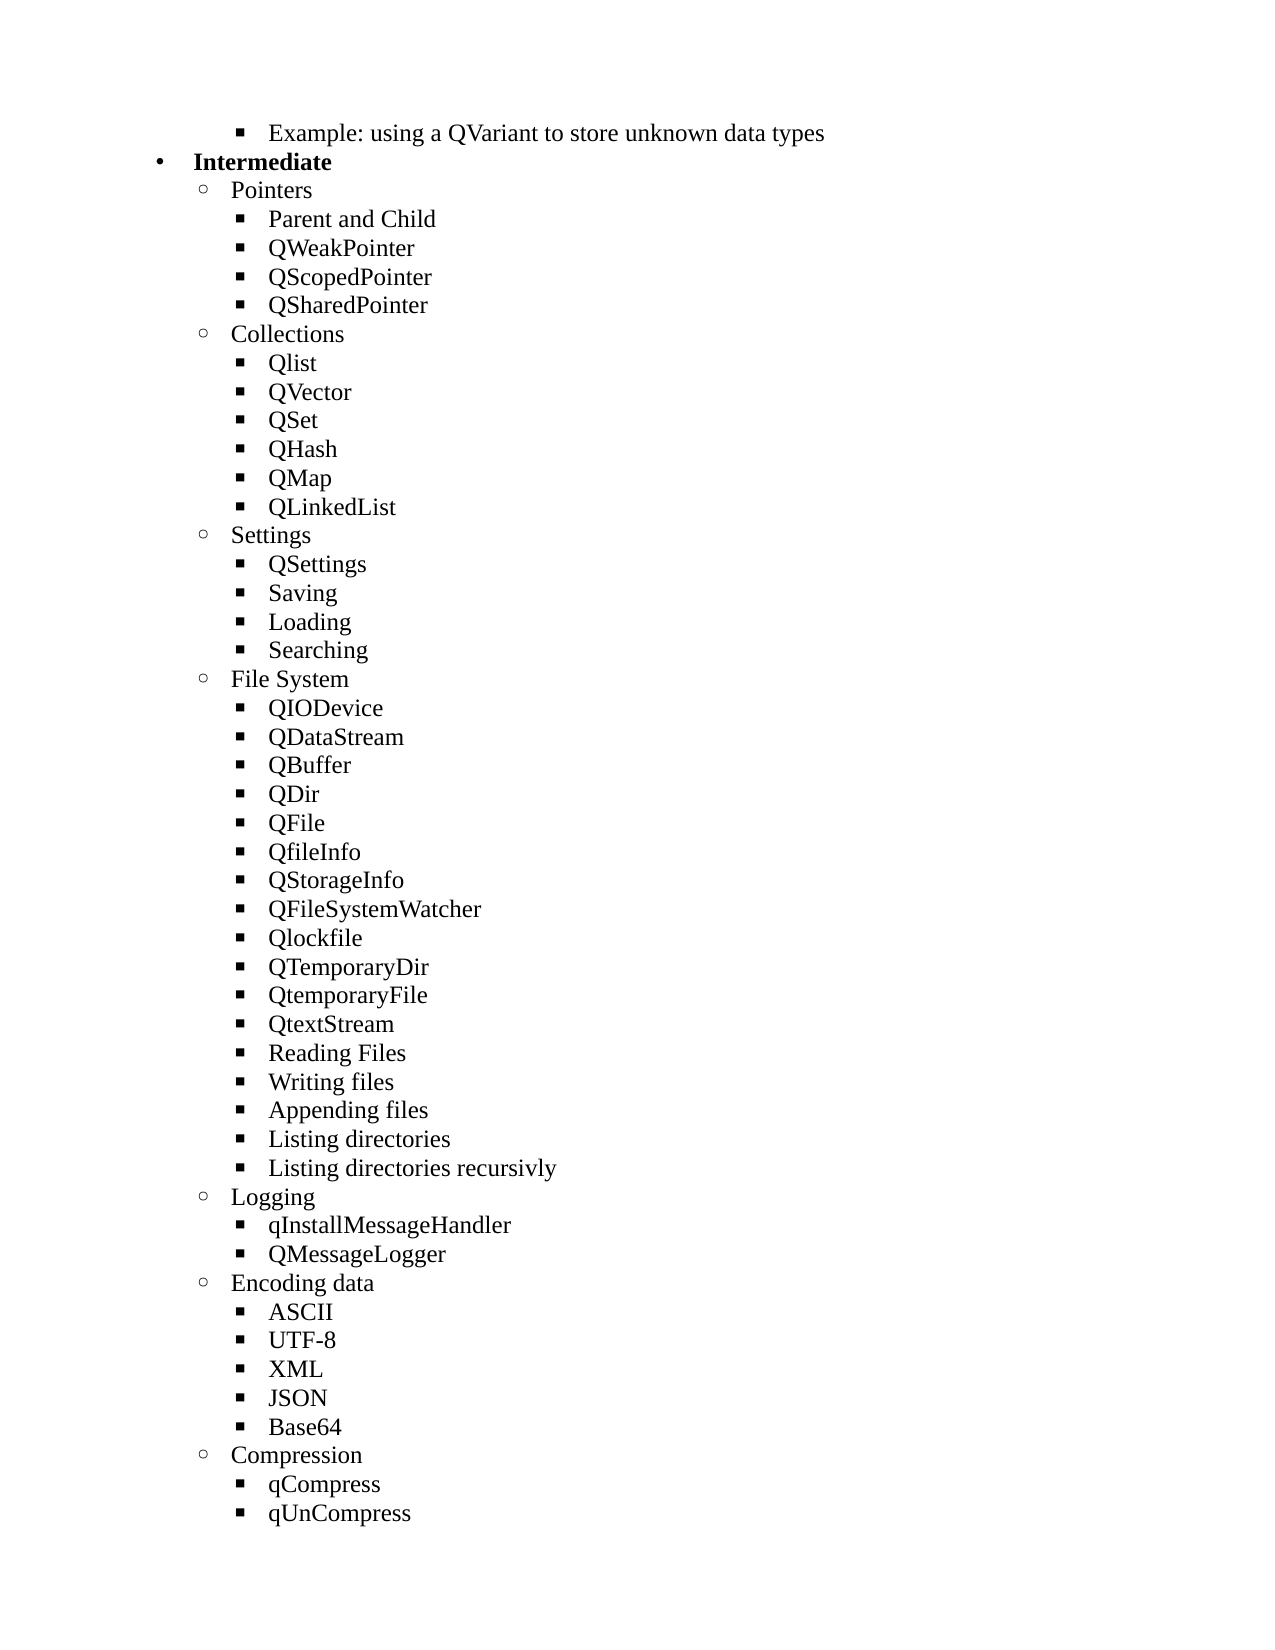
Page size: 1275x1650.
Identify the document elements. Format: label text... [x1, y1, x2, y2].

list Listing directories [231, 1124, 1157, 1153]
list QSharedPointer [231, 291, 1157, 319]
list Listing directories recursivly [231, 1153, 1157, 1182]
list QIODevice [231, 693, 1157, 722]
list QDir [231, 779, 1157, 808]
list QSet [231, 406, 1157, 434]
list qUnCompress [231, 1498, 1157, 1527]
list Base64 [231, 1412, 1157, 1441]
list Appending files [231, 1096, 1157, 1124]
list qInstallMessageHandler [231, 1211, 1157, 1239]
list QStorageInfo [231, 866, 1157, 894]
list QtextStream [231, 1009, 1157, 1038]
list QFile [231, 808, 1157, 837]
list QDataStream [231, 722, 1157, 751]
list Qlockfile [231, 923, 1157, 952]
list Saving [231, 578, 1157, 607]
list Logging [193, 1182, 1157, 1211]
list Parent and Child [231, 204, 1157, 233]
list Loading [231, 607, 1157, 636]
list QHash [231, 434, 1157, 463]
list File System [193, 664, 1157, 693]
list QMap [231, 463, 1157, 492]
list Compression [193, 1441, 1157, 1469]
list QFileSystemWatcher [231, 894, 1157, 923]
list Settings [193, 521, 1157, 549]
list QWeakPointer [231, 233, 1157, 262]
list QVector [231, 377, 1157, 406]
list QMessageLogger [231, 1239, 1157, 1268]
list Intermediate [156, 147, 1157, 176]
list Writing files [231, 1067, 1157, 1096]
list JSON [231, 1383, 1157, 1412]
list Pointers [193, 176, 1157, 204]
list Qlist [231, 348, 1157, 377]
list QtemporaryFile [231, 981, 1157, 1009]
list UTF-8 [231, 1326, 1157, 1354]
list Reading Files [231, 1038, 1157, 1067]
list QTemporaryDir [231, 952, 1157, 981]
list Searching [231, 636, 1157, 664]
list Encoding data [193, 1268, 1157, 1297]
list XML [231, 1354, 1157, 1383]
list Example: using a QVariant to store unknown data types [231, 118, 1157, 147]
list QLinkedList [231, 492, 1157, 521]
list ASCII [231, 1297, 1157, 1326]
list QScopedPointer [231, 262, 1157, 291]
list QfileInfo [231, 837, 1157, 866]
list QBuffer [231, 751, 1157, 779]
list QSettings [231, 549, 1157, 578]
list Collections [193, 319, 1157, 348]
list qCompress [231, 1469, 1157, 1498]
